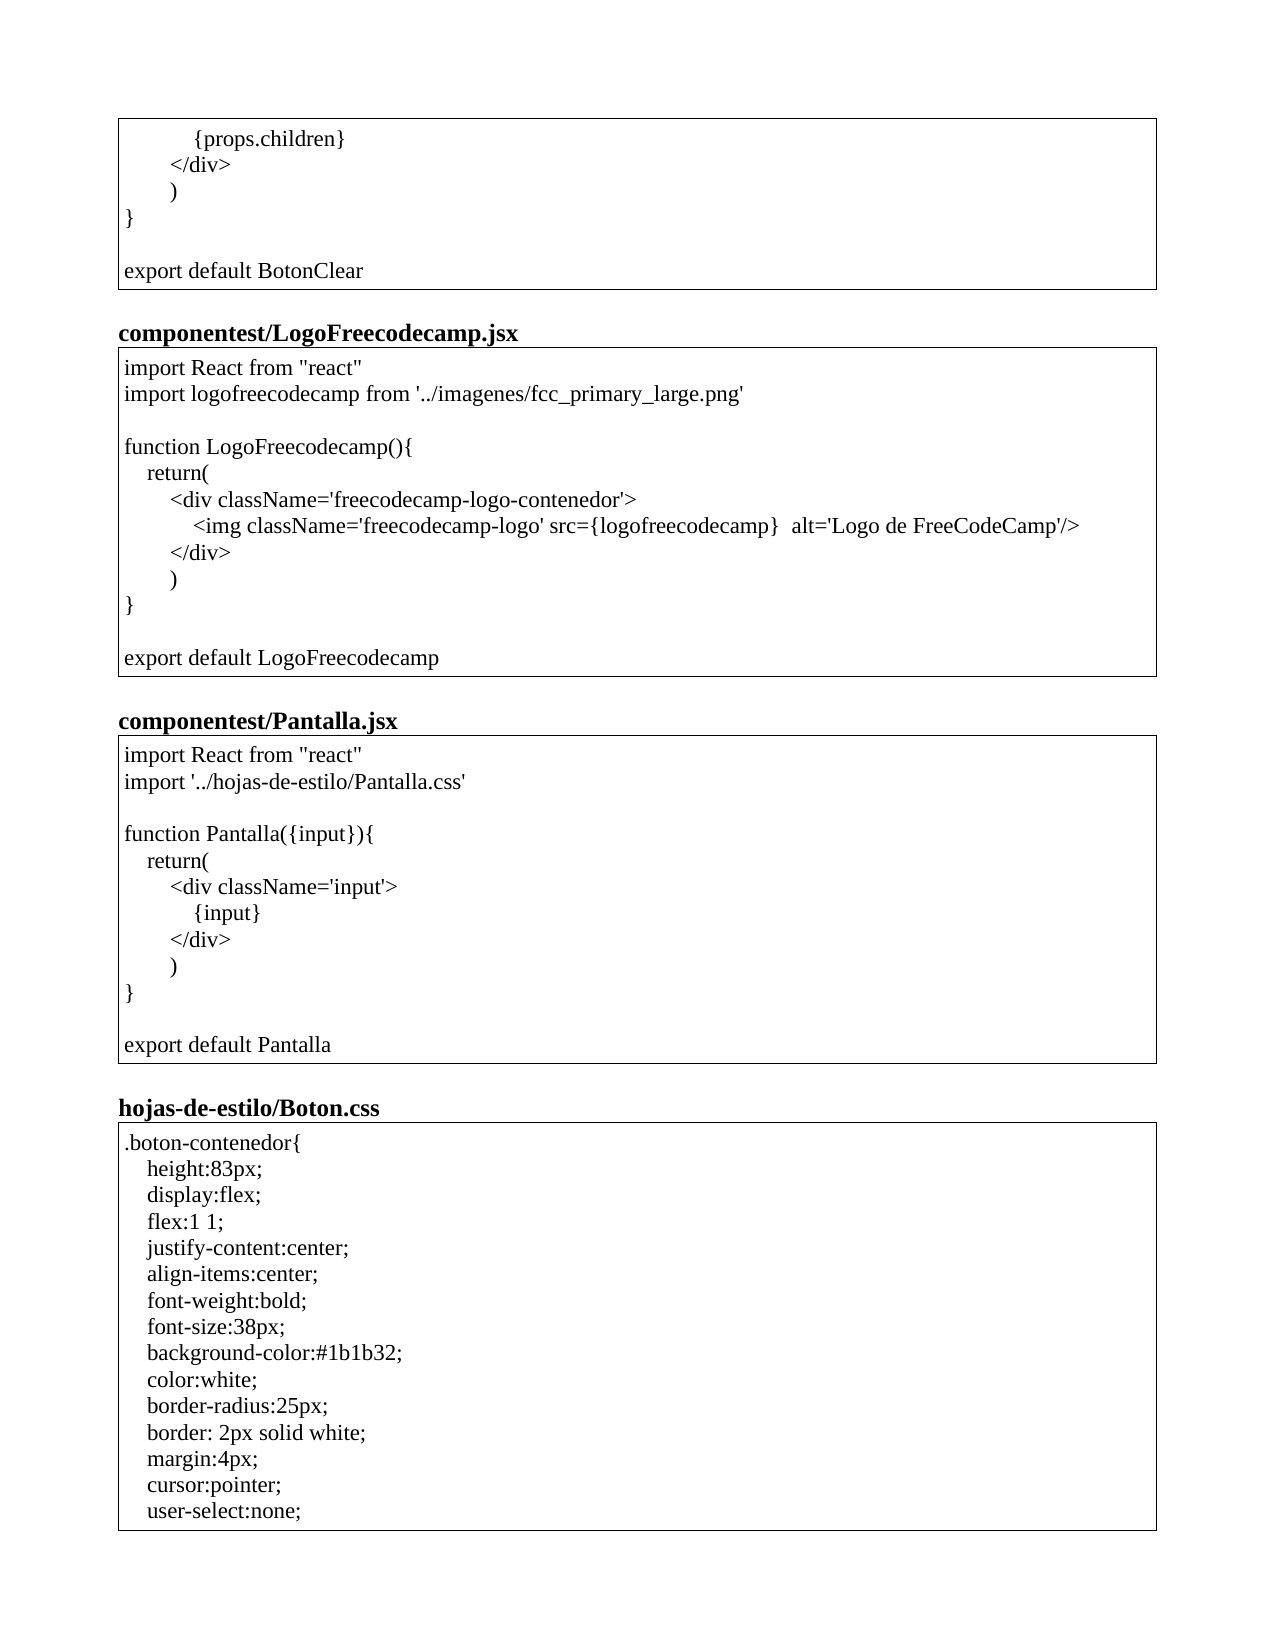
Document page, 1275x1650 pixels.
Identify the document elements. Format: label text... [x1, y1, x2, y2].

text hojas-de-estilo/Boton.css [118, 1093, 1157, 1122]
text componentest/LogoFreecodecamp.jsx [118, 318, 1157, 347]
table_header .boton-contenedor{ height:83px; display:flex; flex:1 1; justify-content:center; align-items:center; font-weight:bold; font-size:38px; background-color:#1b1b32; color:white; border-radius:25px; border: 2px solid white; margin:4px; cursor:pointer; user-select:none; [119, 1123, 1156, 1530]
table_header {props.children} </div> ) } export default BotonClear [119, 119, 1156, 289]
table_header import React from "react" import logofreecodecamp from '../imagenes/fcc_primary_large.png' function LogoFreecodecamp(){ return( <div className='freecodecamp-logo-contenedor'> <img className='freecodecamp-logo' src={logofreecodecamp} alt='Logo de FreeCodeCamp'/> </div> ) } export default LogoFreecodecamp [119, 348, 1156, 676]
text componentest/Pantalla.jsx [118, 706, 1157, 734]
table_header import React from "react" import '../hojas-de-estilo/Pantalla.css' function Pantalla({input}){ return( <div className='input'> {input} </div> ) } export default Pantalla [119, 736, 1156, 1063]
